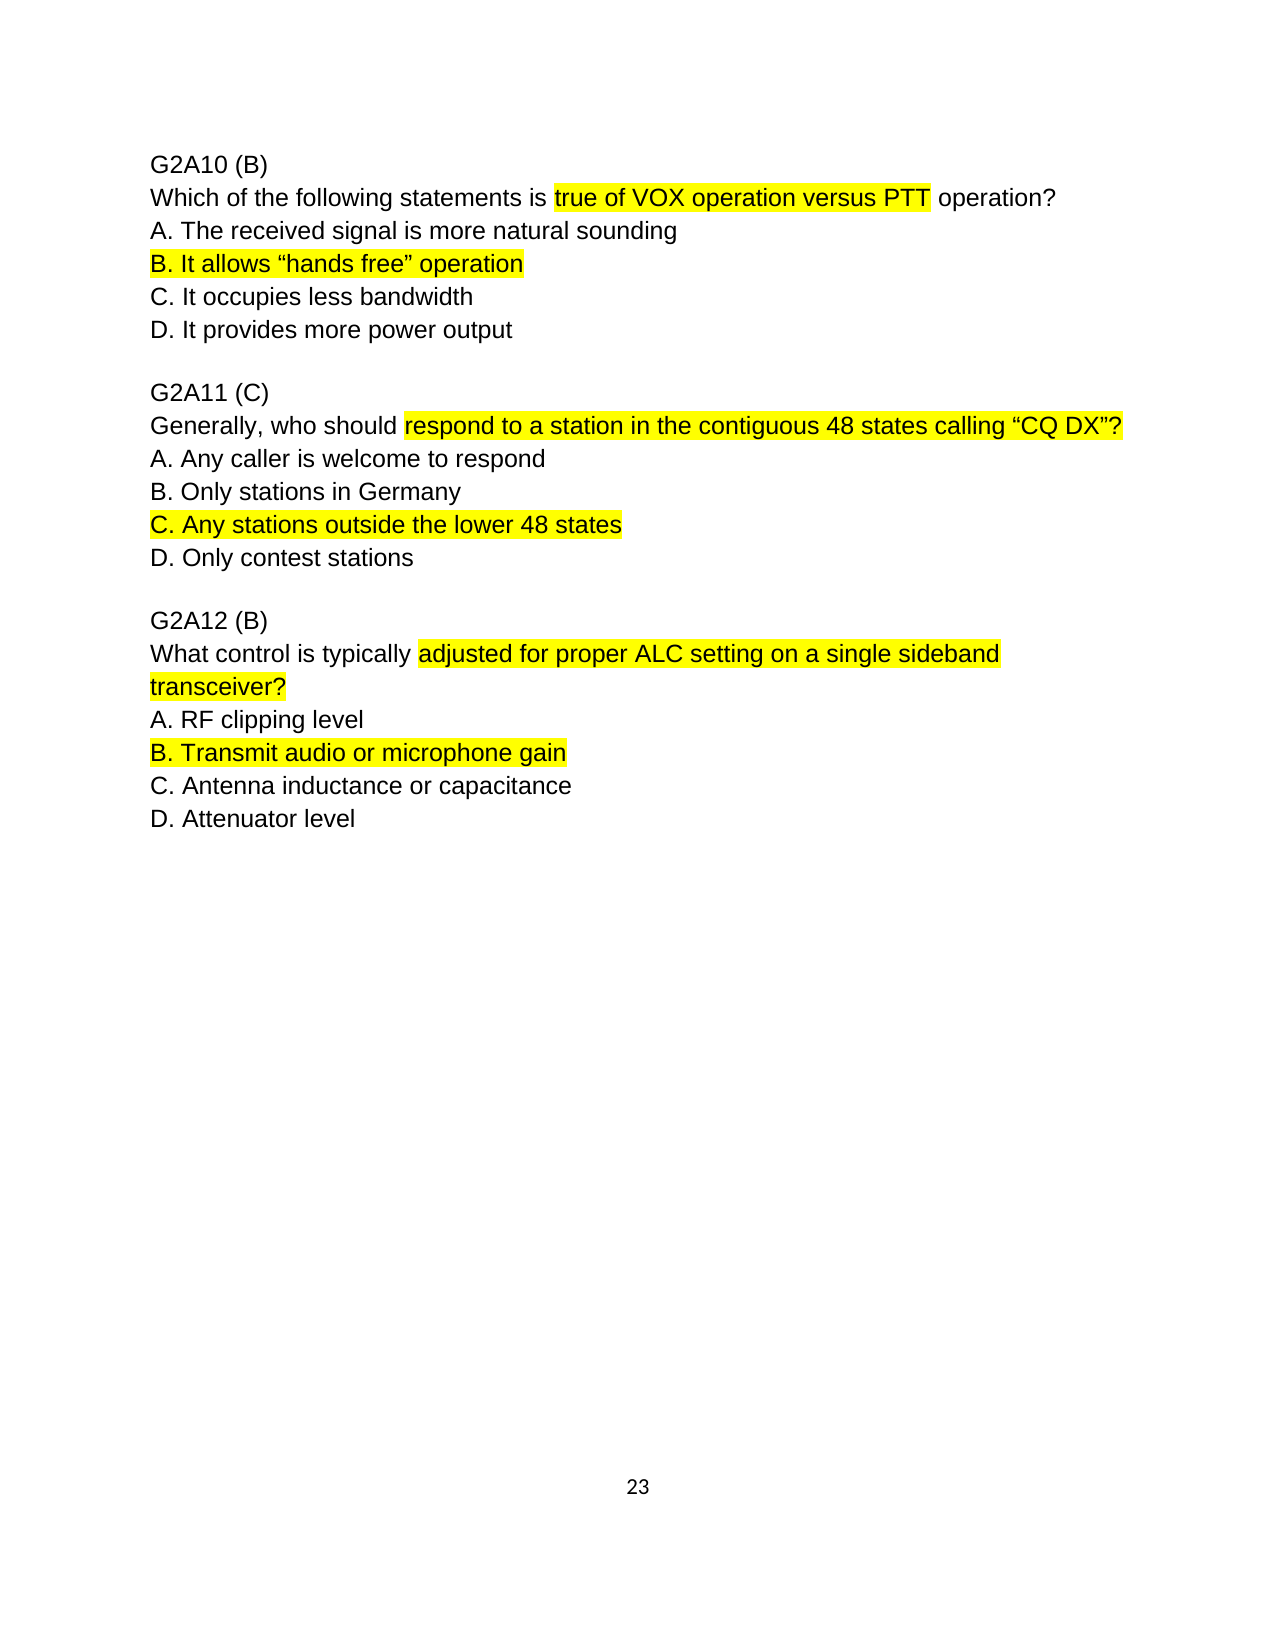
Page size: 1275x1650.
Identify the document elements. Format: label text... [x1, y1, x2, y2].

text G2A10 (B) Which of the following statements is true of VOX operation versus PTT operation? A. The received signal is more natural sounding B. It allows “hands free” operation C. It occupies less bandwidth D. It provides more power output [150, 150, 1125, 344]
text G2A11 (C) Generally, who should respond to a station in the contiguous 48 states calling “CQ DX”? A. Any caller is welcome to respond B. Only stations in Germany C. Any stations outside the lower 48 states D. Only contest stations [150, 378, 1125, 572]
text G2A12 (B) What control is typically adjusted for proper ALC setting on a single sideband transceiver? A. RF clipping level B. Transmit audio or microphone gain C. Antenna inductance or capacitance D. Attenuator level [150, 606, 1125, 833]
